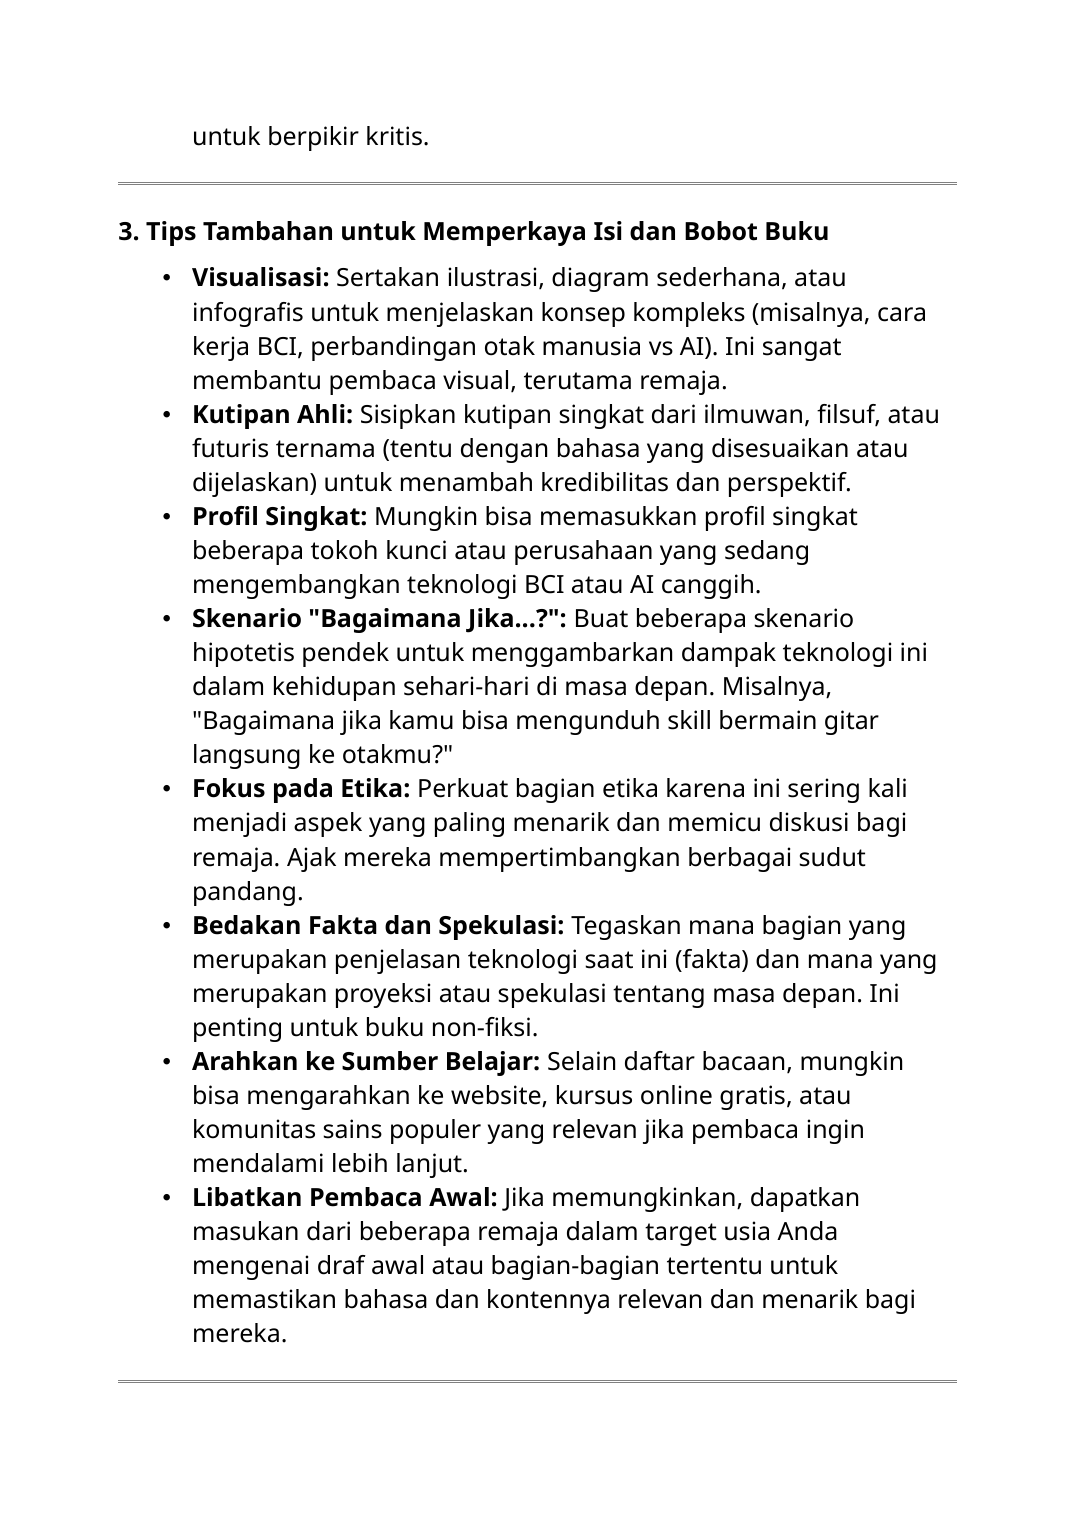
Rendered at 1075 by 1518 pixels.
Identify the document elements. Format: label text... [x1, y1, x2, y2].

list Bedakan Fakta dan Spekulasi: Tegaskan mana bagian yang merupakan penjelasan teknologi saat ini (fakta) dan mana yang merupakan proyeksi atau spekulasi tentang masa depan. Ini penting untuk buku non-fiksi. [162, 907, 957, 1043]
list Visualisasi: Sertakan ilustrasi, diagram sederhana, atau infografis untuk menjelaskan konsep kompleks (misalnya, cara kerja BCI, perbandingan otak manusia vs AI). Ini sangat membantu pembaca visual, terutama remaja. [162, 260, 957, 396]
list Libatkan Pembaca Awal: Jika memungkinkan, dapatkan masukan dari beberapa remaja dalam target usia Anda mengenai draf awal atau bagian-bagian tertentu untuk memastikan bahasa dan kontennya relevan dan menarik bagi mereka. [162, 1180, 957, 1350]
list untuk berpikir kritis. [162, 118, 957, 152]
text 3. Tips Tambahan untuk Memperkaya Isi dan Bobot Buku [118, 213, 957, 248]
list Arahkan ke Sumber Belajar: Selain daftar bacaan, mungkin bisa mengarahkan ke website, kursus online gratis, atau komunitas sains populer yang relevan jika pembaca ingin mendalami lebih lanjut. [162, 1043, 957, 1180]
list Skenario "Bagaimana Jika...?": Buat beberapa skenario hipotetis pendek untuk menggambarkan dampak teknologi ini dalam kehidupan sehari-hari di masa depan. Misalnya, "Bagaimana jika kamu bisa mengunduh skill bermain gitar langsung ke otakmu?" [162, 601, 957, 771]
list Profil Singkat: Mungkin bisa memasukkan profil singkat beberapa tokoh kunci atau perusahaan yang sedang mengembangkan teknologi BCI atau AI canggih. [162, 498, 957, 601]
list Kutipan Ahli: Sisipkan kutipan singkat dari ilmuwan, filsuf, atau futuris ternama (tentu dengan bahasa yang disesuaikan atau dijelaskan) untuk menambah kredibilitas dan perspektif. [162, 396, 957, 498]
list Fokus pada Etika: Perkuat bagian etika karena ini sering kali menjadi aspek yang paling menarik dan memicu diskusi bagi remaja. Ajak mereka mempertimbangkan berbagai sudut pandang. [162, 771, 957, 907]
